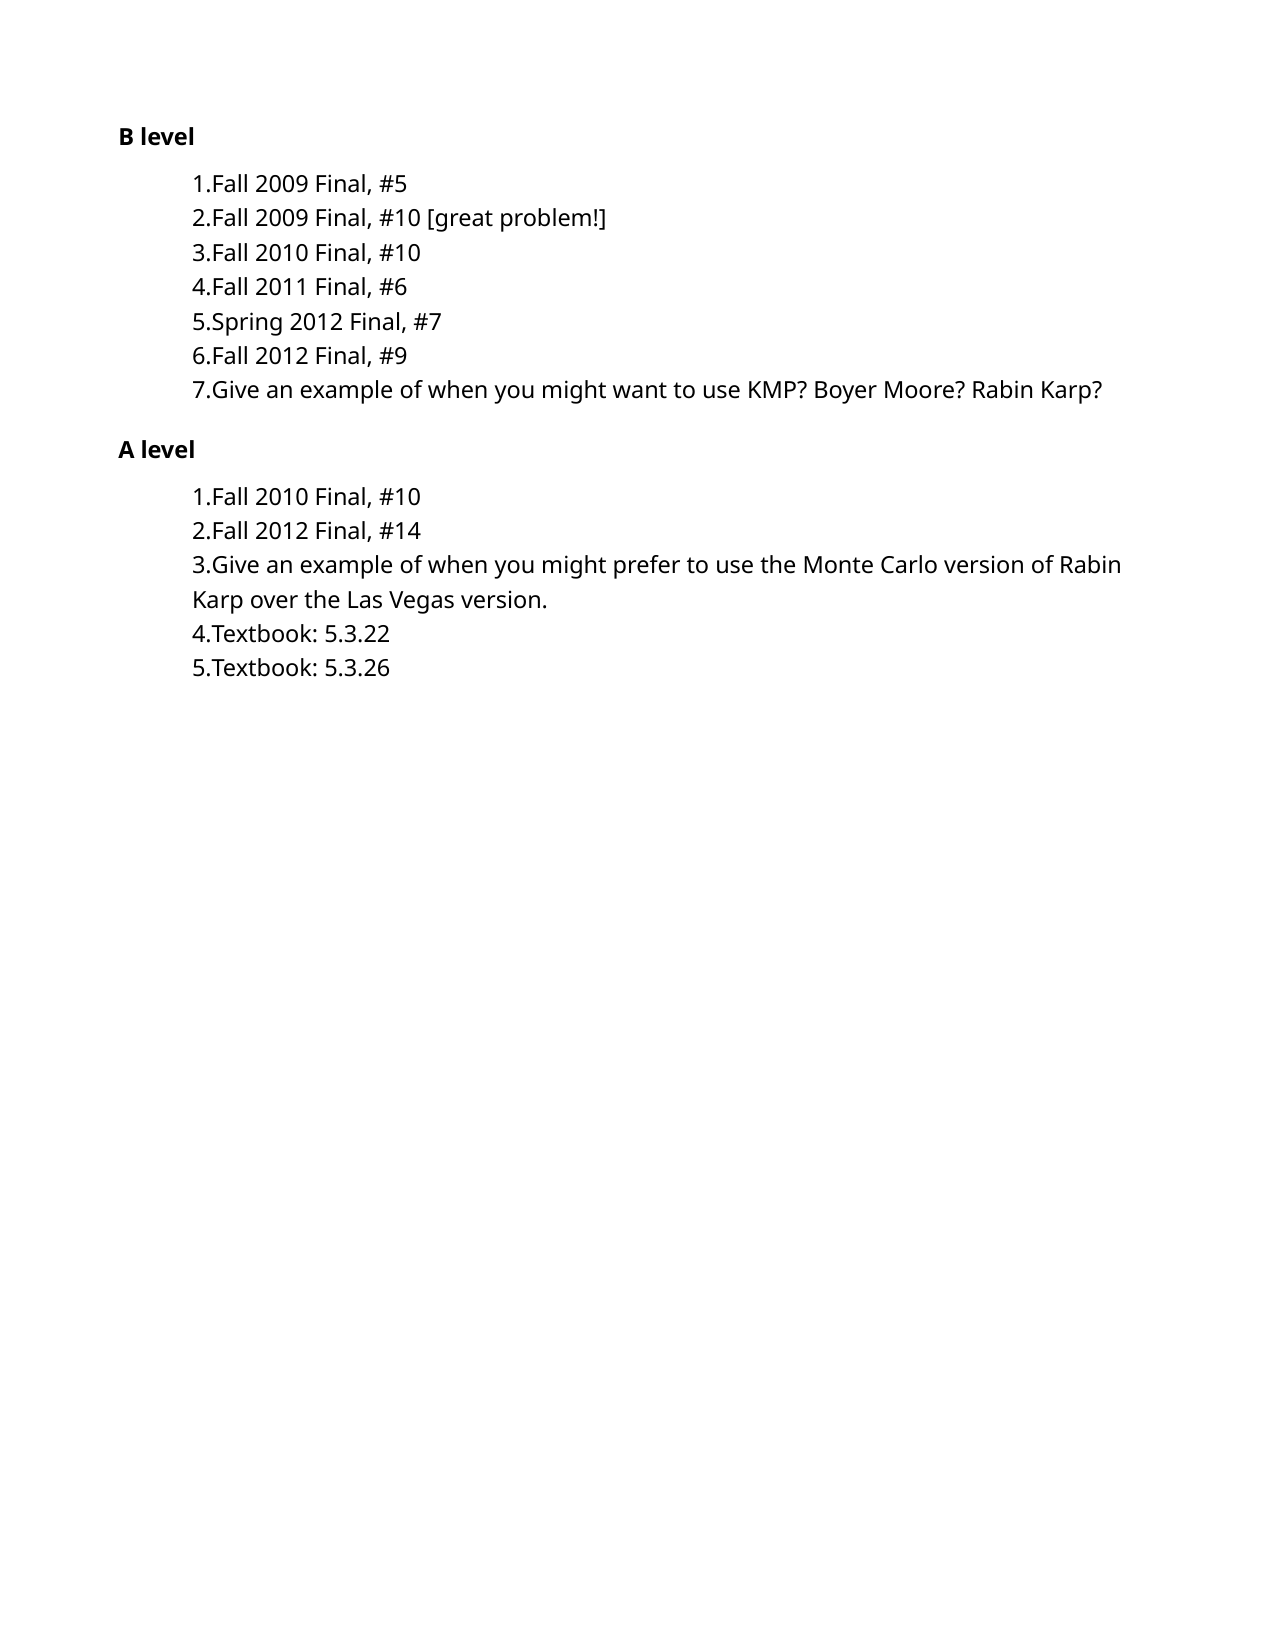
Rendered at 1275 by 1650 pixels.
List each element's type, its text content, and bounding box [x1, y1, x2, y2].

list Give an example of when you might want to use KMP? Boyer Moore? Rabin Karp? [118, 371, 1157, 406]
list Fall 2010 Final, #10 [118, 234, 1157, 268]
list Fall 2009 Final, #10 [great problem!] [118, 199, 1157, 234]
list Spring 2012 Final, #7 [118, 302, 1157, 337]
list Textbook: 5.3.22 [118, 615, 1157, 649]
list Fall 2010 Final, #10 [118, 477, 1157, 512]
list Fall 2011 Final, #6 [118, 268, 1157, 302]
list Textbook: 5.3.26 [118, 649, 1157, 684]
list Give an example of when you might prefer to use the Monte Carlo version of Rabin Karp over the Las Vegas version. [118, 546, 1157, 615]
list Fall 2012 Final, #9 [118, 337, 1157, 371]
subtitle A level [118, 431, 1157, 465]
list Fall 2012 Final, #14 [118, 512, 1157, 546]
subtitle B level [118, 118, 1157, 152]
list Fall 2009 Final, #5 [118, 165, 1157, 199]
